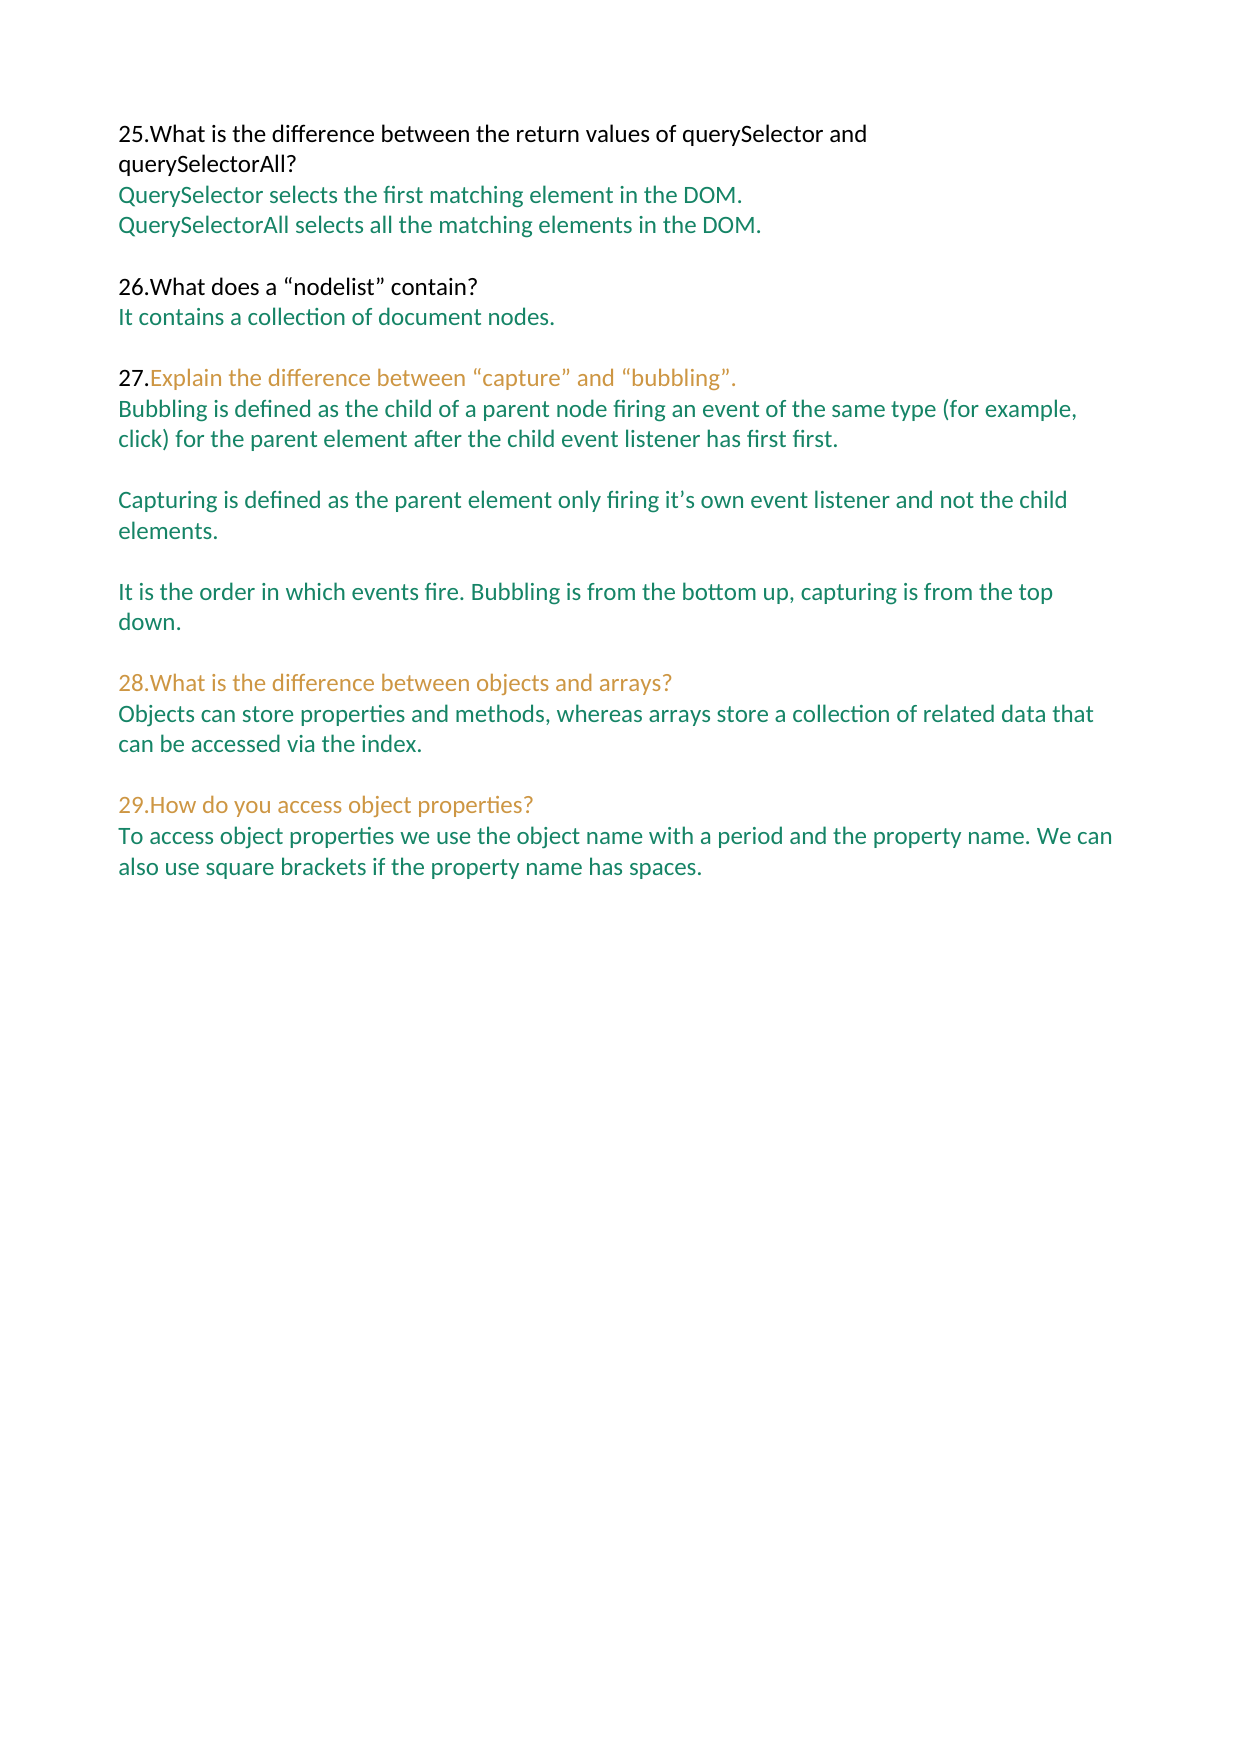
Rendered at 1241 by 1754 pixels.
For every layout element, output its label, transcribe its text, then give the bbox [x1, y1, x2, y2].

text It contains a collection of document nodes. [118, 301, 1122, 332]
text 25.What is the difference between the return values of querySelector and [118, 118, 1122, 149]
text It is the order in which events fire. Bubbling is from the bottom up, capturing is from the top down. [118, 576, 1122, 637]
text QuerySelectorAll selects all the matching elements in the DOM. [118, 210, 1122, 240]
text 26.What does a “nodelist” contain? [118, 271, 1122, 301]
text QuerySelector selects the first matching element in the DOM. [118, 179, 1122, 210]
text 28.What is the difference between objects and arrays? [118, 667, 1122, 698]
text Bubbling is defined as the child of a parent node firing an event of the same type (for example, click) for the parent element after the child event listener has first first. [118, 393, 1122, 454]
text Capturing is defined as the parent element only firing it’s own event listener and not the child elements. [118, 484, 1122, 545]
text 27.Explain the difference between “capture” and “bubbling”. [118, 362, 1122, 393]
text To access object properties we use the object name with a period and the property name. We can also use square brackets if the property name has spaces. [118, 820, 1122, 881]
text querySelectorAll? [118, 149, 1122, 179]
text 29.How do you access object properties? [118, 789, 1122, 820]
text Objects can store properties and methods, whereas arrays store a collection of related data that can be accessed via the index. [118, 698, 1122, 759]
